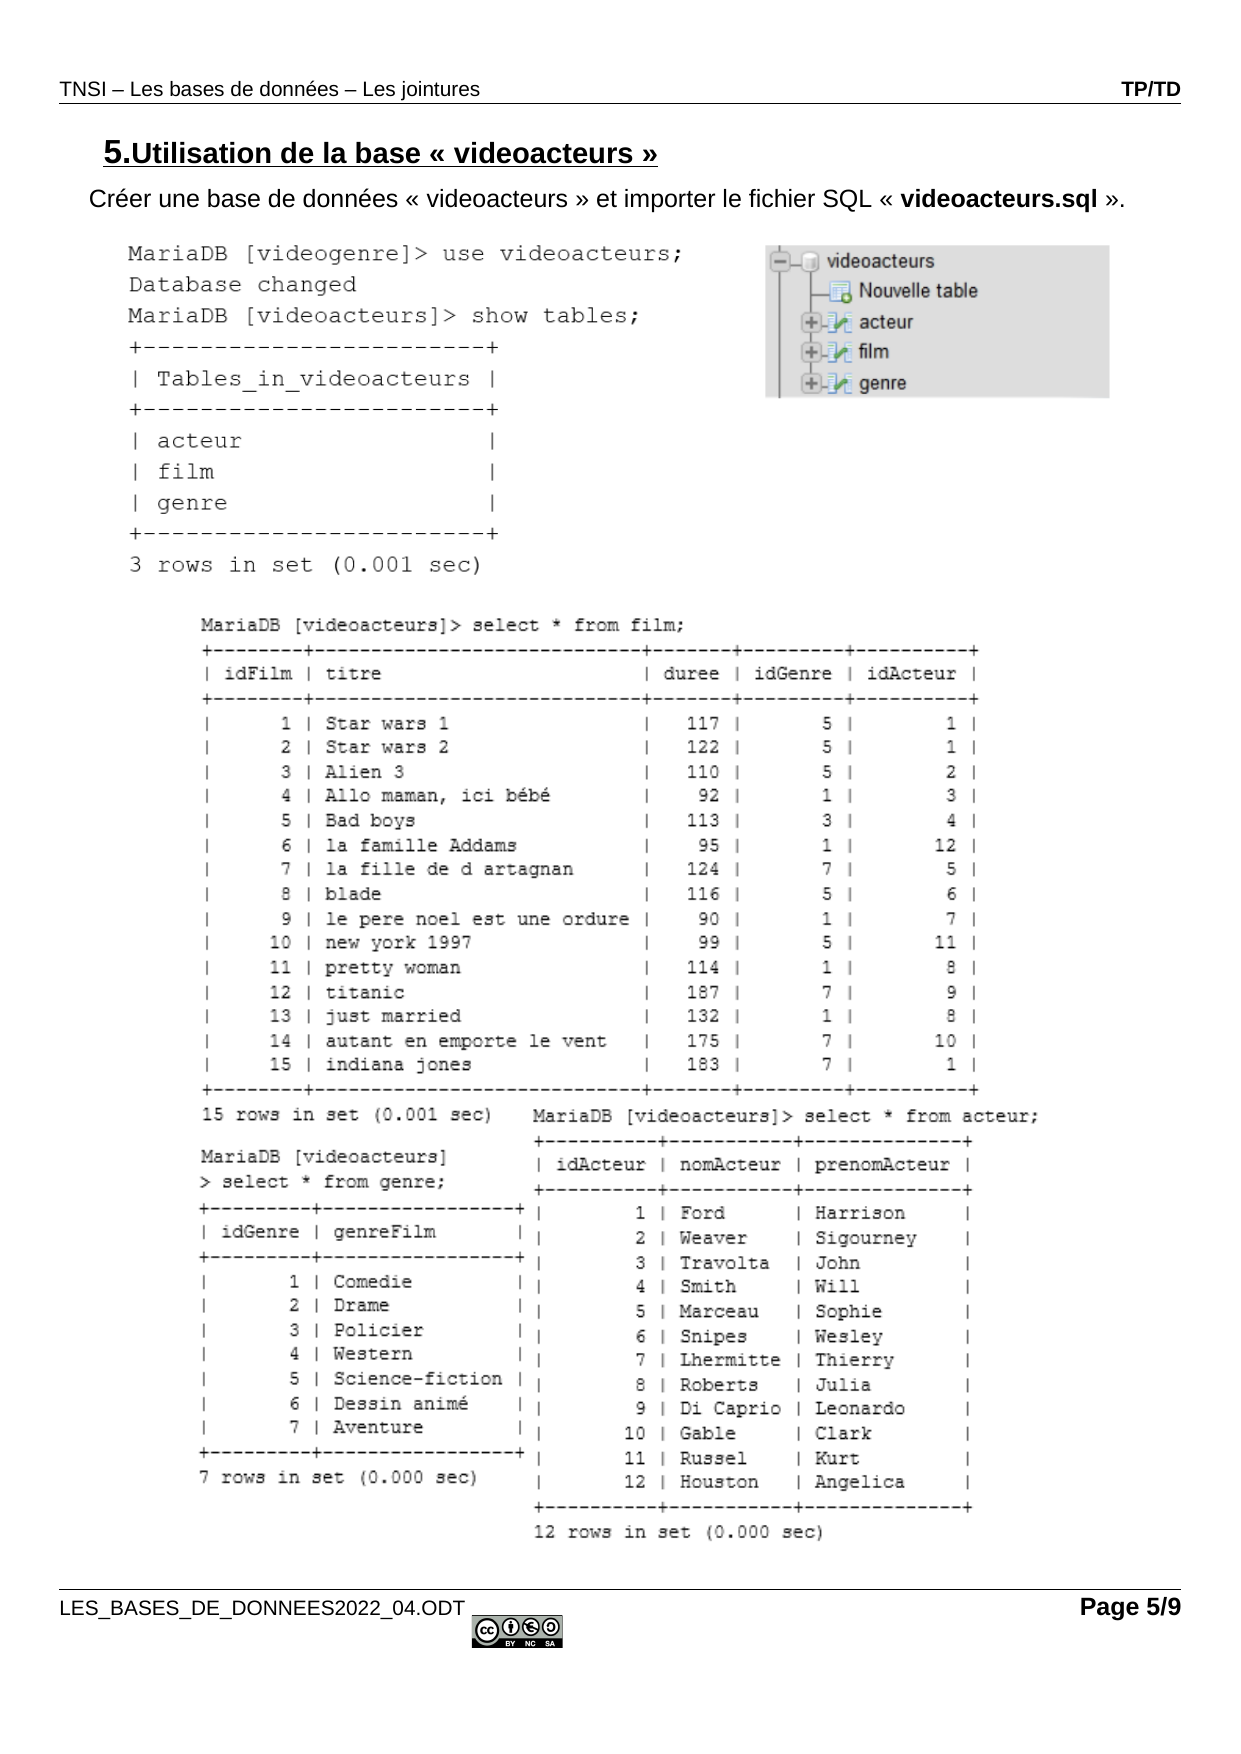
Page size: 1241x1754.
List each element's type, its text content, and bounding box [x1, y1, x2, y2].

picture [194, 614, 1047, 1549]
list Utilisation de la base « videoacteurs » [103, 133, 1181, 171]
picture [123, 241, 1117, 578]
text Créer une base de données « videoacteurs » et importer le fichier SQL « videoacteurs.sql ». [59, 183, 1181, 212]
picture [471, 1615, 563, 1648]
